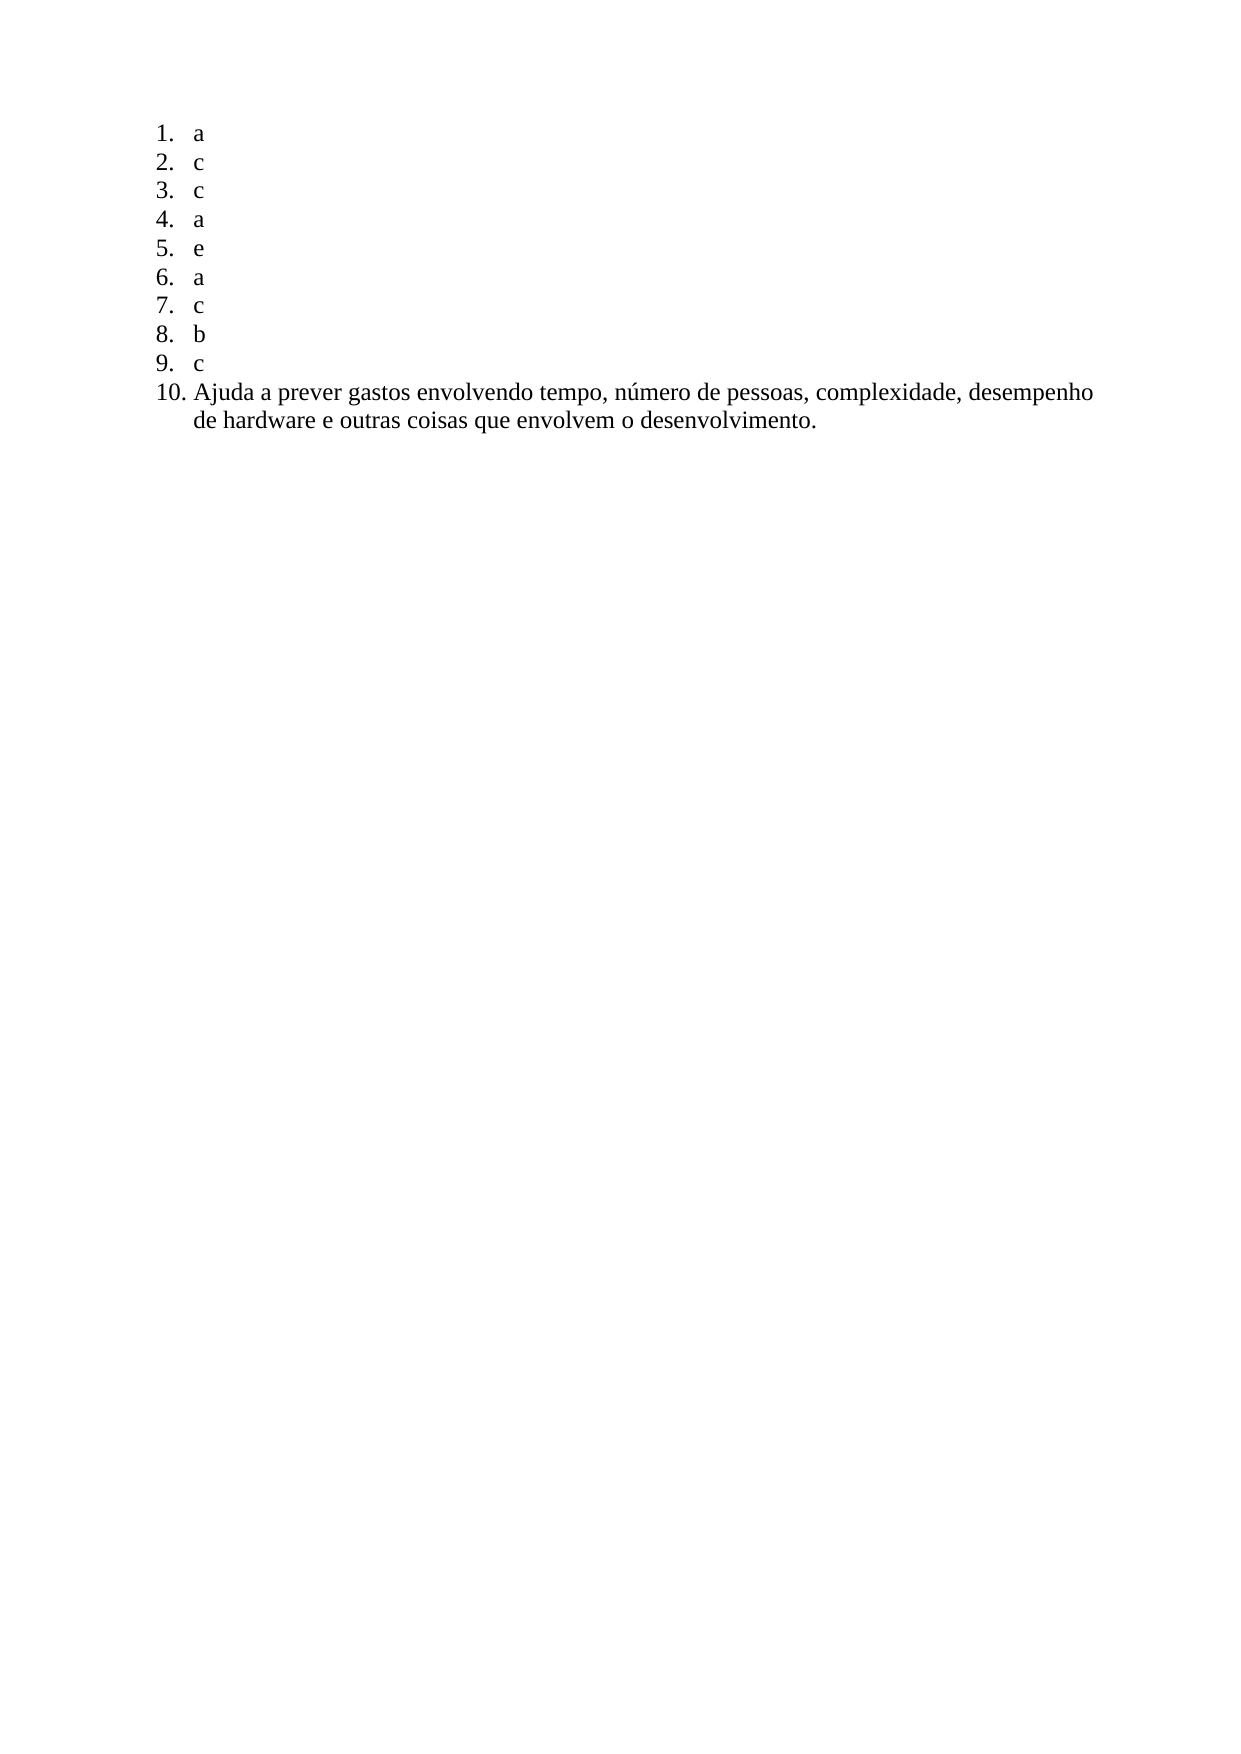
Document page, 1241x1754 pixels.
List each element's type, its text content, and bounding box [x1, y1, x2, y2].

list c [156, 291, 1122, 319]
list a [156, 204, 1122, 233]
list Ajuda a prever gastos envolvendo tempo, número de pessoas, complexidade, desempenho de hardware e outras coisas que envolvem o desenvolvimento. [156, 377, 1122, 434]
list c [156, 348, 1122, 377]
list e [156, 233, 1122, 262]
list c [156, 176, 1122, 204]
list c [156, 147, 1122, 176]
list b [156, 319, 1122, 348]
list a [156, 262, 1122, 291]
list a [156, 118, 1122, 147]
